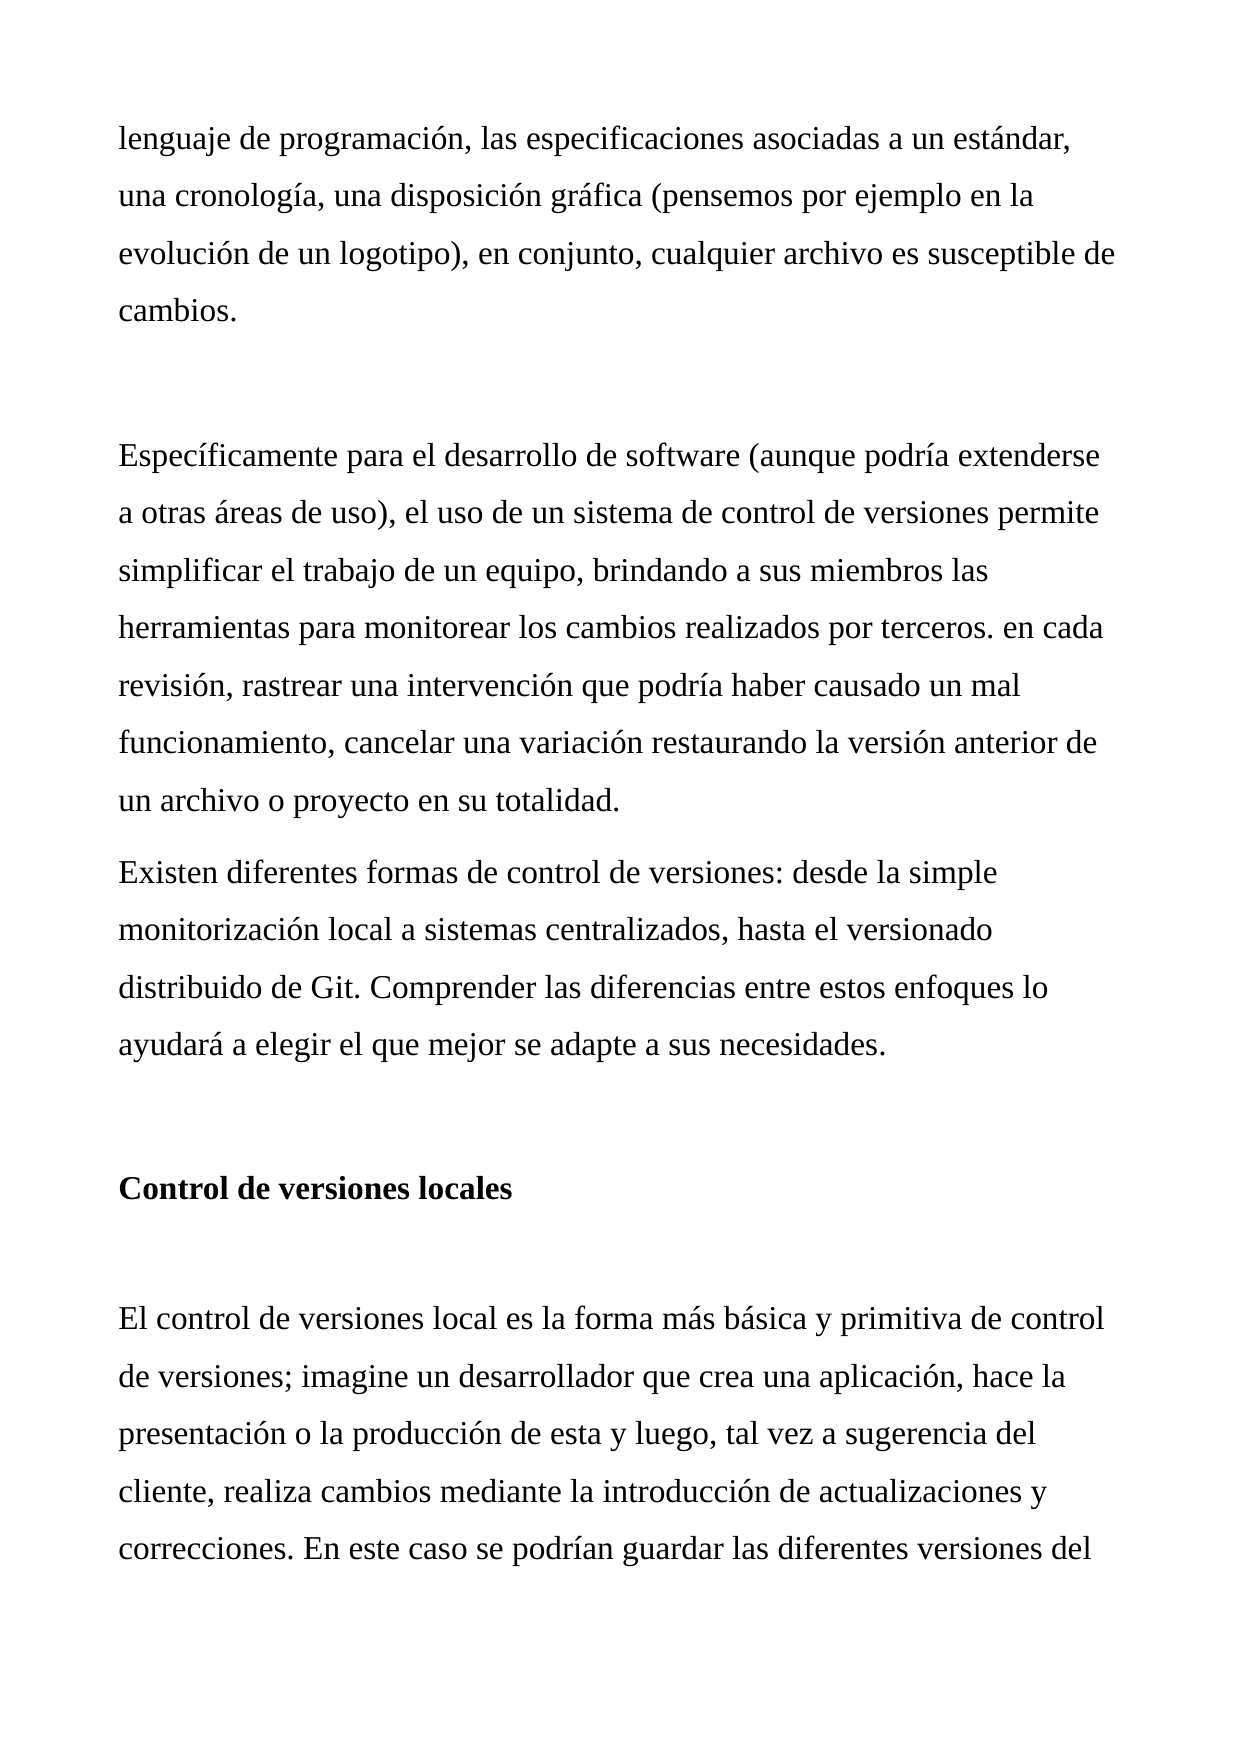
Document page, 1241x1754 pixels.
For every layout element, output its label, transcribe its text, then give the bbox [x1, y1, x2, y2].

text Control de versiones locales [118, 1168, 1122, 1207]
text lenguaje de programación, las especificaciones asociadas a un estándar, una cronología, una disposición gráfica (pensemos por ejemplo en la evolución de un logotipo), en conjunto, cualquier archivo es susceptible de cambios. [118, 118, 1122, 329]
text Existen diferentes formas de control de versiones: desde la simple monitorización local a sistemas centralizados, hasta el versionado distribuido de Git. Comprender las diferencias entre estos enfoques lo ayudará a elegir el que mejor se adapte a sus necesidades. [118, 852, 1122, 1063]
text Específicamente para el desarrollo de software (aunque podría extenderse a otras áreas de uso), el uso de un sistema de control de versiones permite simplificar el trabajo de un equipo, brindando a sus miembros las herramientas para monitorear los cambios realizados por terceros. en cada revisión, rastrear una intervención que podría haber causado un mal funcionamiento, cancelar una variación restaurando la versión anterior de un archivo o proyecto en su totalidad. [118, 435, 1122, 818]
text El control de versiones local es la forma más básica y primitiva de control de versiones; imagine un desarrollador que crea una aplicación, hace la presentación o la producción de esta y luego, tal vez a sugerencia del cliente, realiza cambios mediante la introducción de actualizaciones y correcciones. En este caso se podrían guardar las diferentes versiones del [118, 1298, 1122, 1567]
